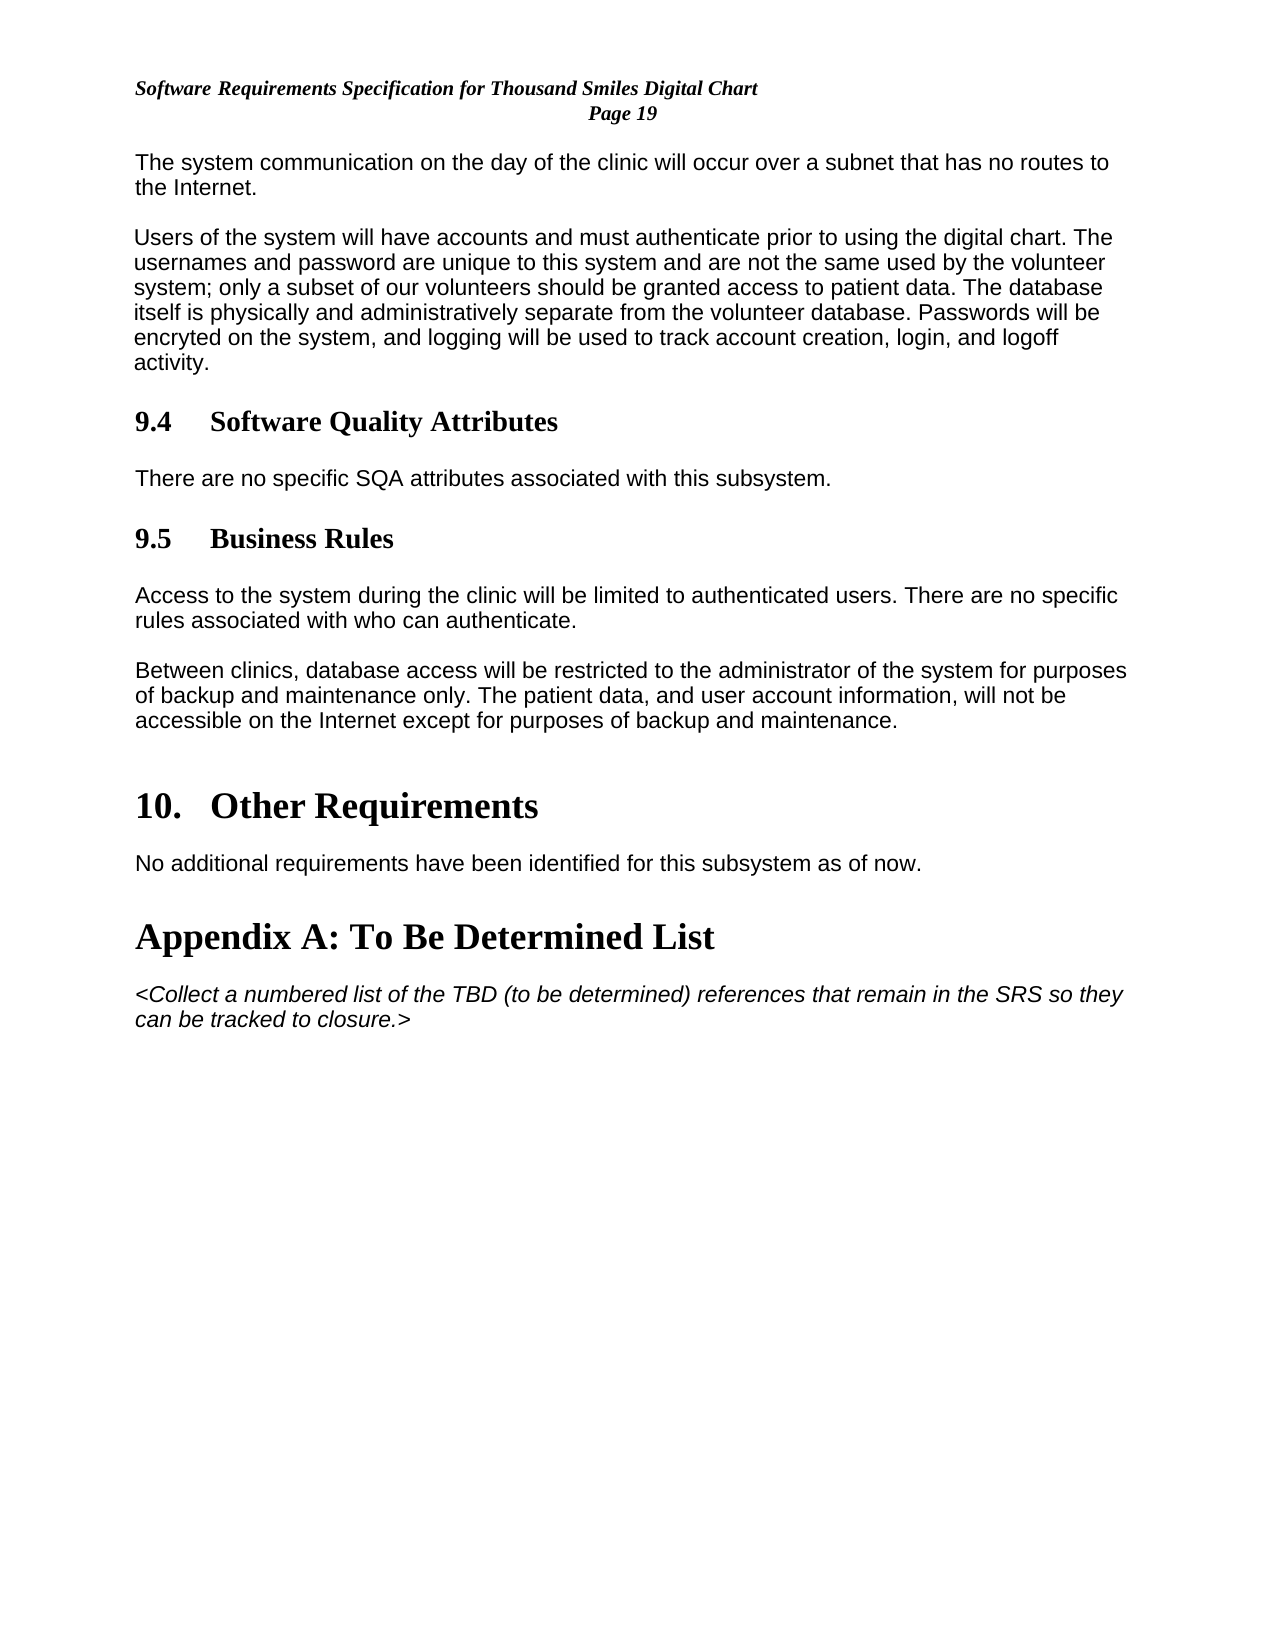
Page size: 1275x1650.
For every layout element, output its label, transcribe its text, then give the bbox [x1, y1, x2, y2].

subtitle Other Requirements [135, 784, 1140, 827]
text The system communication on the day of the clinic will occur over a subnet that has no routes to the Internet. [135, 150, 1140, 200]
text There are no specific SQA attributes associated with this subsystem. [135, 467, 1140, 492]
text Between clinics, database access will be restricted to the administrator of the system for purposes of backup and maintenance only. The patient data, and user account information, will not be accessible on the Internet except for purposes of backup and maintenance. [135, 659, 1140, 734]
text Access to the system during the clinic will be limited to authenticated users. There are no specific rules associated with who can authenticate. [135, 584, 1140, 634]
text No additional requirements have been identified for this subsystem as of now. [135, 852, 1140, 877]
text <Collect a numbered list of the TBD (to be determined) references that remain in the SRS so they can be tracked to closure.> [135, 982, 1140, 1032]
text Appendix A: To Be Determined List [135, 914, 1140, 957]
subtitle Software Quality Attributes [135, 404, 1140, 438]
text Users of the system will have accounts and must authenticate prior to using the digital chart. The usernames and password are unique to this system and are not the same used by the volunteer system; only a subset of our volunteers should be granted access to patient data. The database itself is physically and administratively separate from the volunteer database. Passwords will be encryted on the system, and logging will be used to track account creation, login, and logoff activity. [133, 225, 1140, 375]
subtitle Business Rules [135, 521, 1140, 554]
